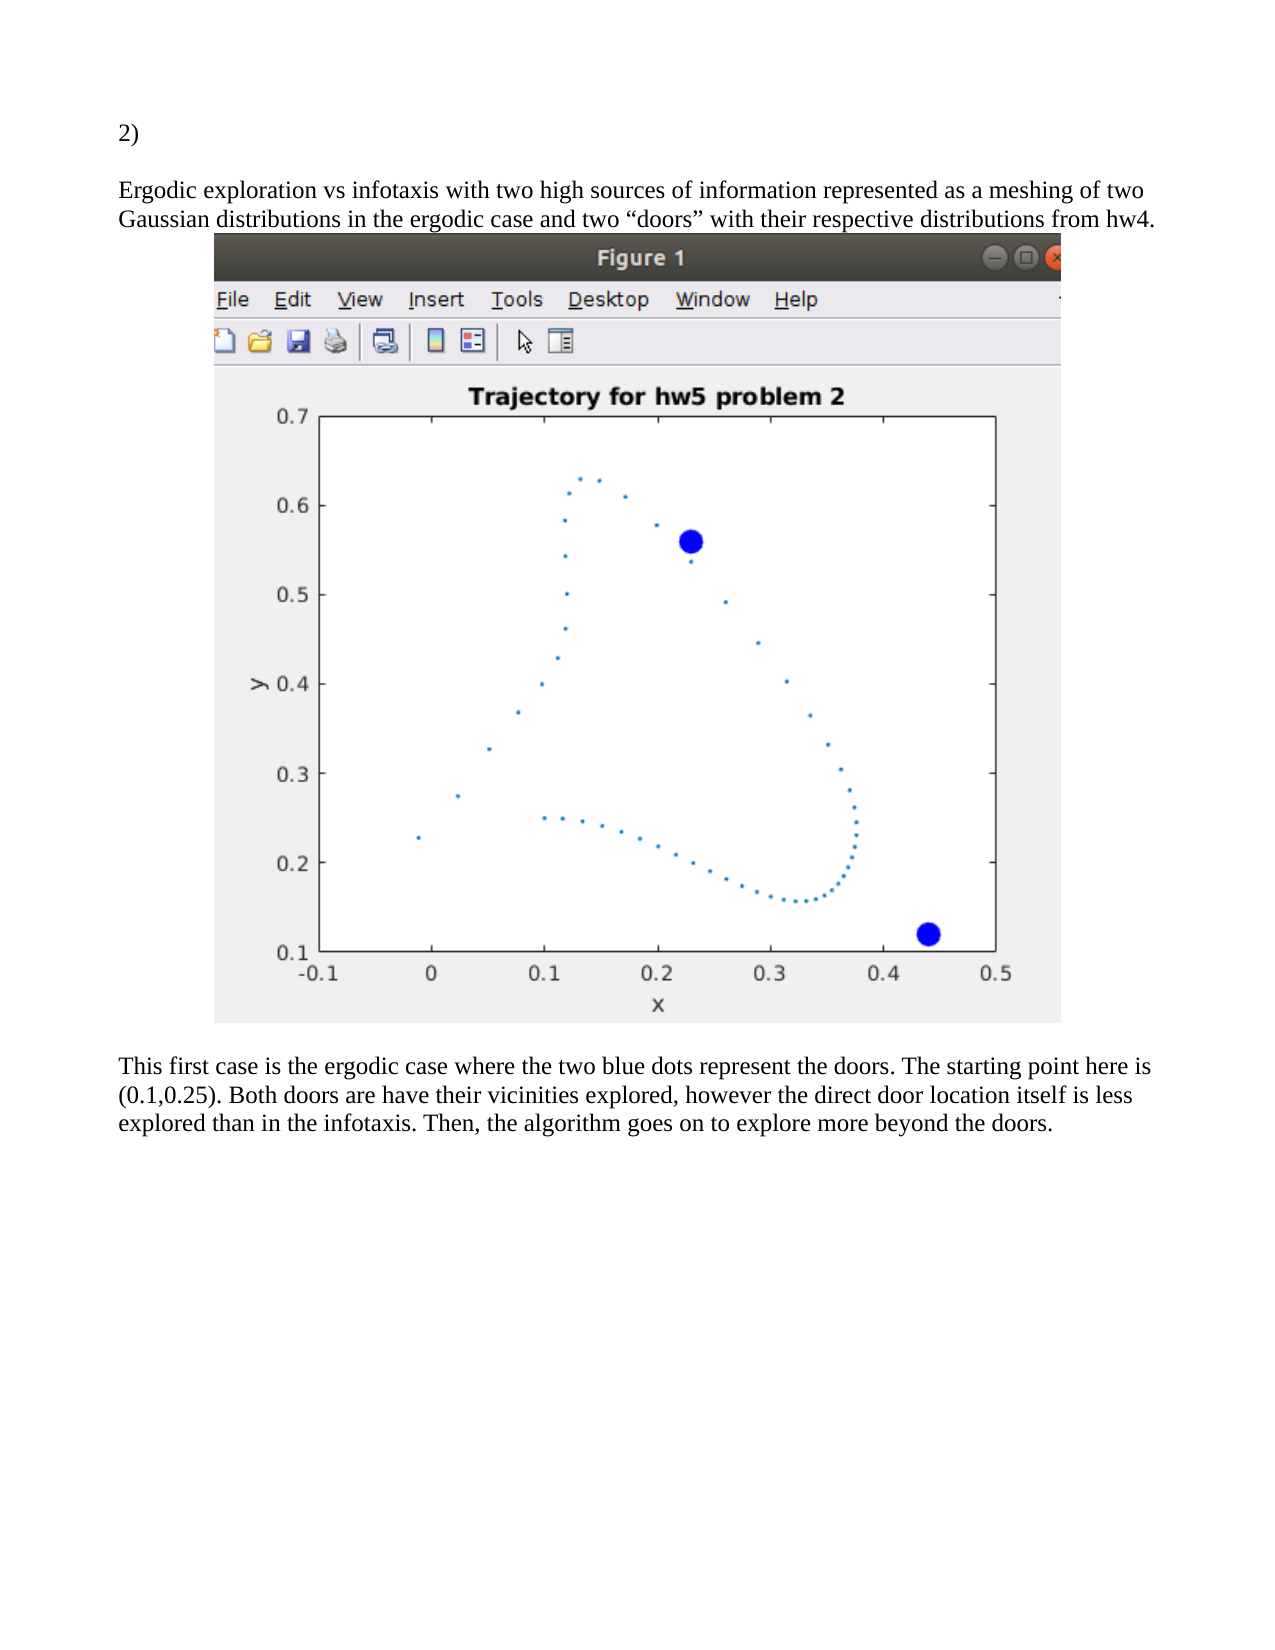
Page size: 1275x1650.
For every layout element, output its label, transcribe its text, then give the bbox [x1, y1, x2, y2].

picture [214, 233, 1061, 1023]
text 2) [118, 118, 1157, 147]
text Ergodic exploration vs infotaxis with two high sources of information represented as a meshing of two Gaussian distributions in the ergodic case and two “doors” with their respective distributions from hw4. [118, 176, 1157, 233]
text This first case is the ergodic case where the two blue dots represent the doors. The starting point here is (0.1,0.25). Both doors are have their vicinities explored, however the direct door location itself is less explored than in the infotaxis. Then, the algorithm goes on to explore more beyond the doors. [118, 1051, 1157, 1137]
